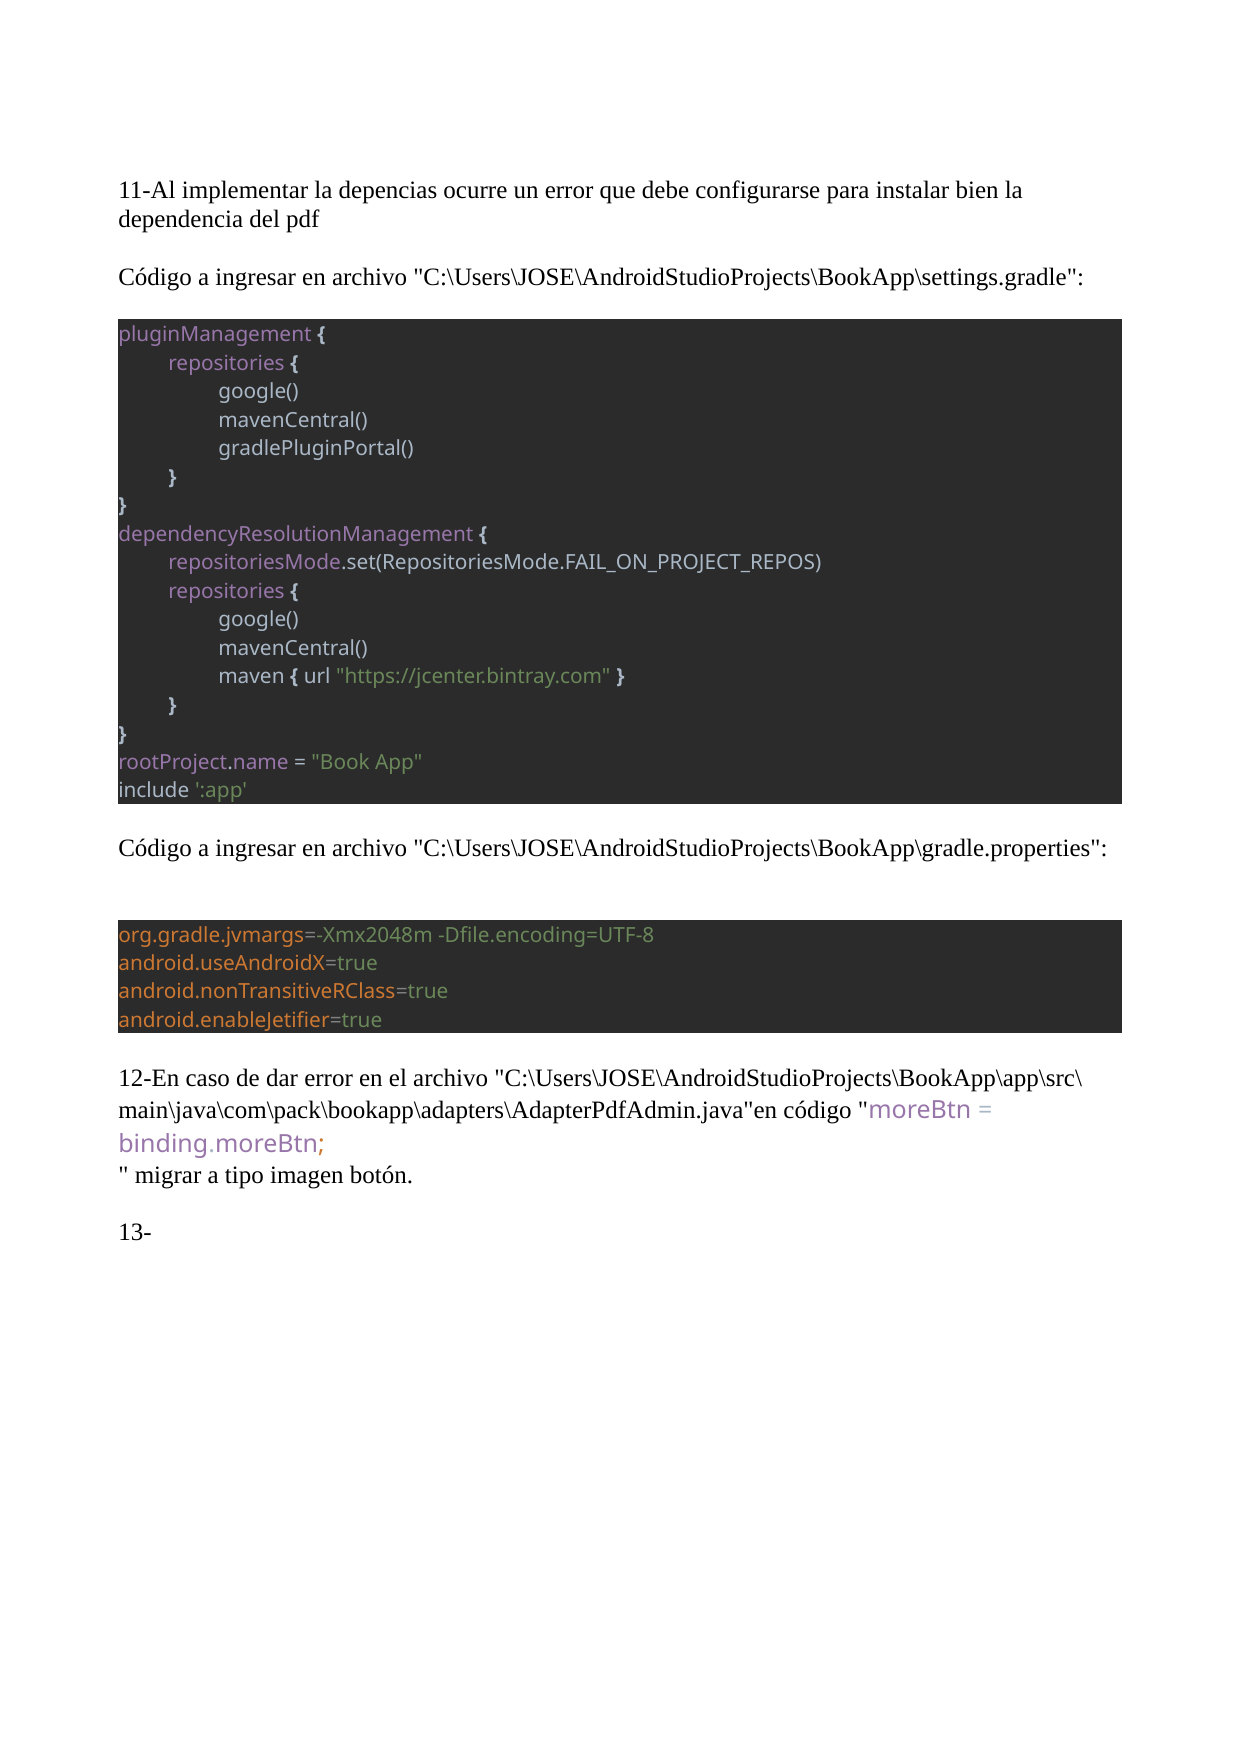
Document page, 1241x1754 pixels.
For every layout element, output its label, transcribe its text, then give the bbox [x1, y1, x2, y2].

text google() [118, 604, 1122, 633]
text repositories { [118, 576, 1122, 604]
text include ':app' [118, 776, 1122, 804]
text Código a ingresar en archivo "C:\Users\JOSE\AndroidStudioProjects\BookApp\gradle.properties": [118, 833, 1122, 862]
text } [118, 690, 1122, 719]
text } [118, 491, 1122, 519]
text 12-En caso de dar error en el archivo "C:\Users\JOSE\AndroidStudioProjects\BookApp\app\src\main\java\com\pack\bookapp\adapters\AdapterPdfAdmin.java"en código "moreBtn = binding.moreBtn; [118, 1063, 1122, 1160]
text org.gradle.jvmargs=-Xmx2048m -Dfile.encoding=UTF-8 [118, 920, 1122, 948]
text 13- [118, 1217, 1122, 1246]
text maven { url "https://jcenter.bintray.com" } [118, 662, 1122, 690]
text android.useAndroidX=true [118, 948, 1122, 977]
text 11-Al implementar la depencias ocurre un error que debe configurarse para instalar bien la dependencia del pdf [118, 176, 1122, 233]
text dependencyResolutionManagement { [118, 519, 1122, 547]
text mavenCentral() [118, 405, 1122, 433]
text } [118, 719, 1122, 747]
text rootProject.name = "Book App" [118, 747, 1122, 776]
text " migrar a tipo imagen botón. [118, 1160, 1122, 1188]
text mavenCentral() [118, 633, 1122, 662]
text repositories { [118, 348, 1122, 376]
text google() [118, 376, 1122, 405]
text android.enableJetifier=true [118, 1005, 1122, 1033]
text gradlePluginPortal() [118, 433, 1122, 462]
text repositoriesMode.set(RepositoriesMode.FAIL_ON_PROJECT_REPOS) [118, 547, 1122, 576]
text Código a ingresar en archivo "C:\Users\JOSE\AndroidStudioProjects\BookApp\settings.gradle": [118, 262, 1122, 291]
text } [118, 462, 1122, 491]
text pluginManagement { [118, 319, 1122, 348]
text android.nonTransitiveRClass=true [118, 977, 1122, 1005]
